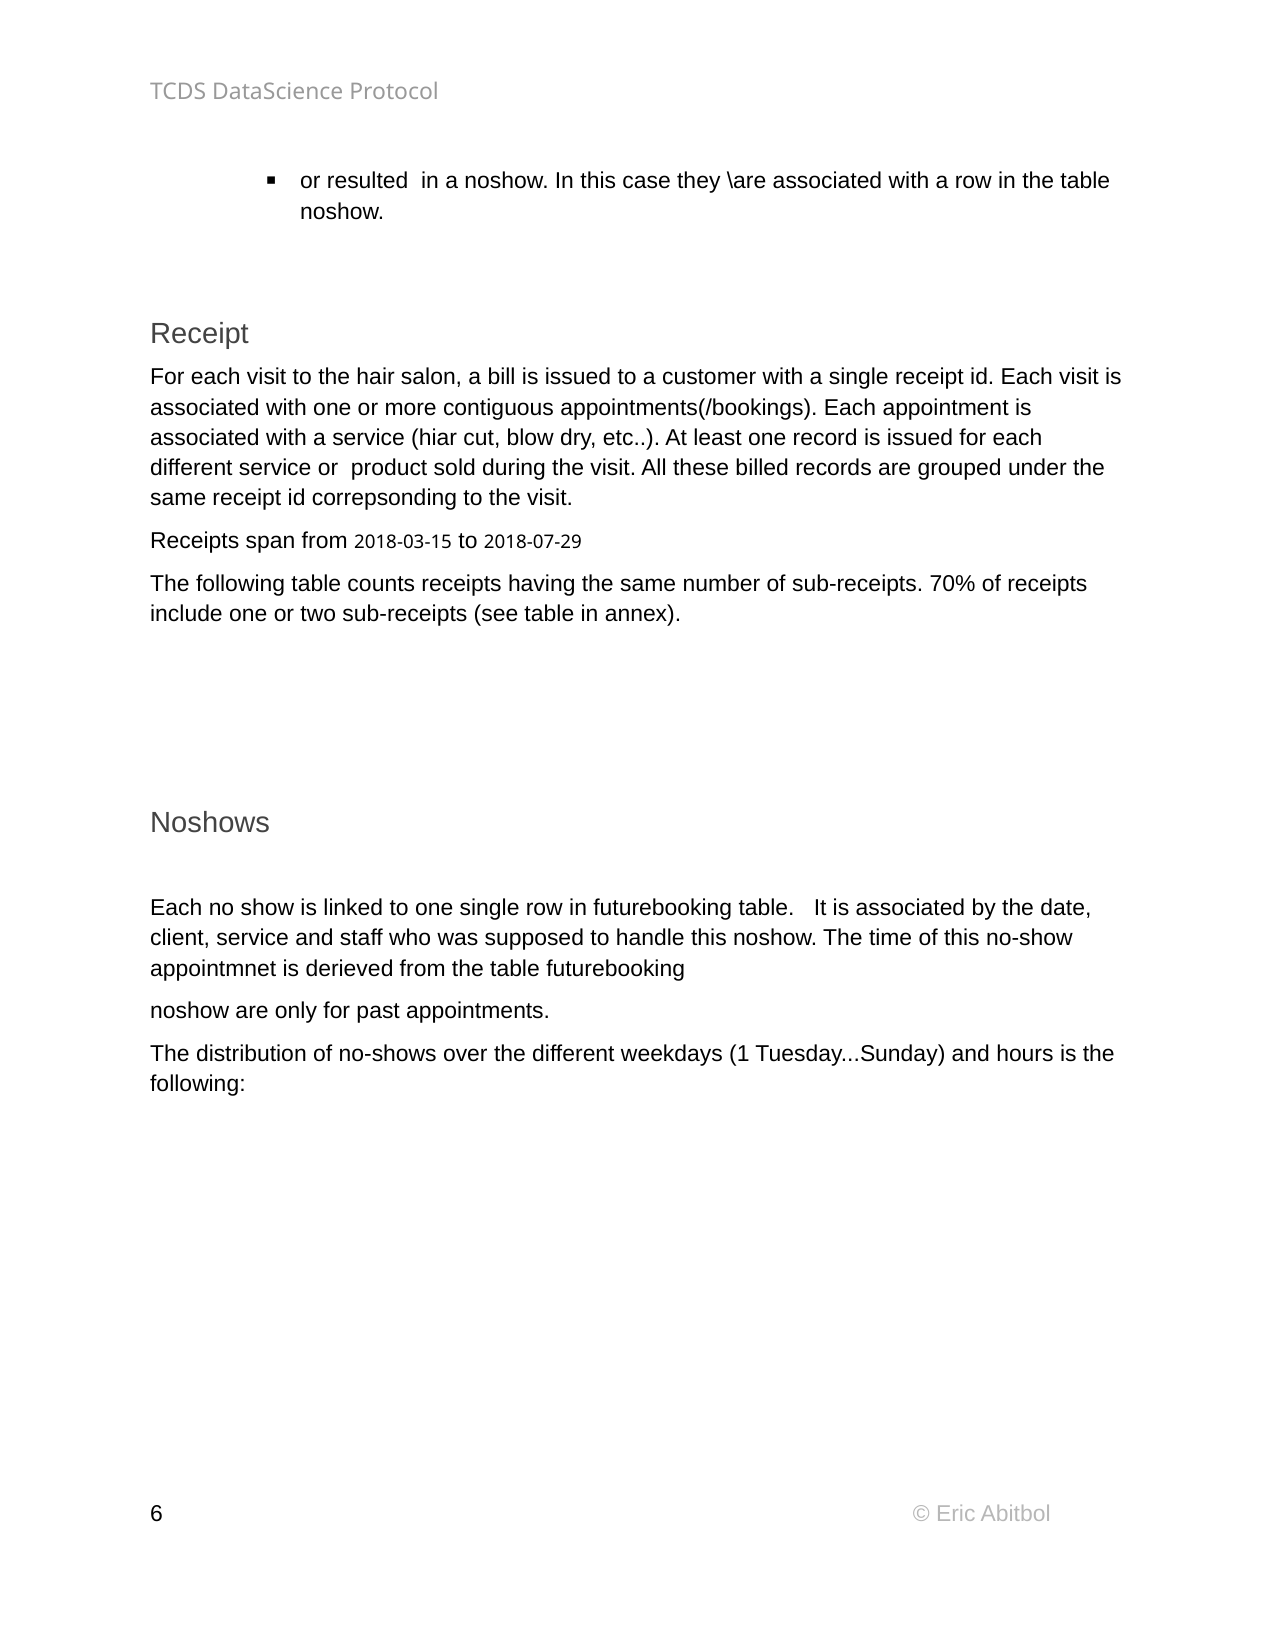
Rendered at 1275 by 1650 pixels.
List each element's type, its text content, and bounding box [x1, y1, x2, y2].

text The distribution of no-shows over the different weekdays (1 Tuesday...Sunday) and hours is the following: [150, 1040, 1125, 1097]
text Receipts span from 2018-03-15 to 2018-07-29 [150, 527, 1125, 554]
text For each visit to the hair salon, a bill is issued to a customer with a single receipt id. Each visit is associated with one or more contiguous appointments(/bookings). Each appointment is associated with a service (hiar cut, blow dry, etc..). At least one record is issued for each different service or product sold during the visit. All these billed records are grouped under the same receipt id correpsonding to the visit. [150, 363, 1125, 511]
subtitle Receipt [150, 316, 1125, 350]
text Each no show is linked to one single row in futurebooking table. It is associated by the date, client, service and staff who was supposed to handle this noshow. The time of this no-show appointmnet is derieved from the table futurebooking [150, 894, 1125, 981]
subtitle Noshows [150, 804, 1125, 838]
text noshow are only for past appointments. [150, 997, 1125, 1024]
list or resulted in a noshow. In this case they \are associated with a row in the table noshow. [262, 167, 1125, 224]
text The following table counts receipts having the same number of sub-receipts. 70% of receipts include one or two sub-receipts (see table in annex). [150, 570, 1125, 627]
